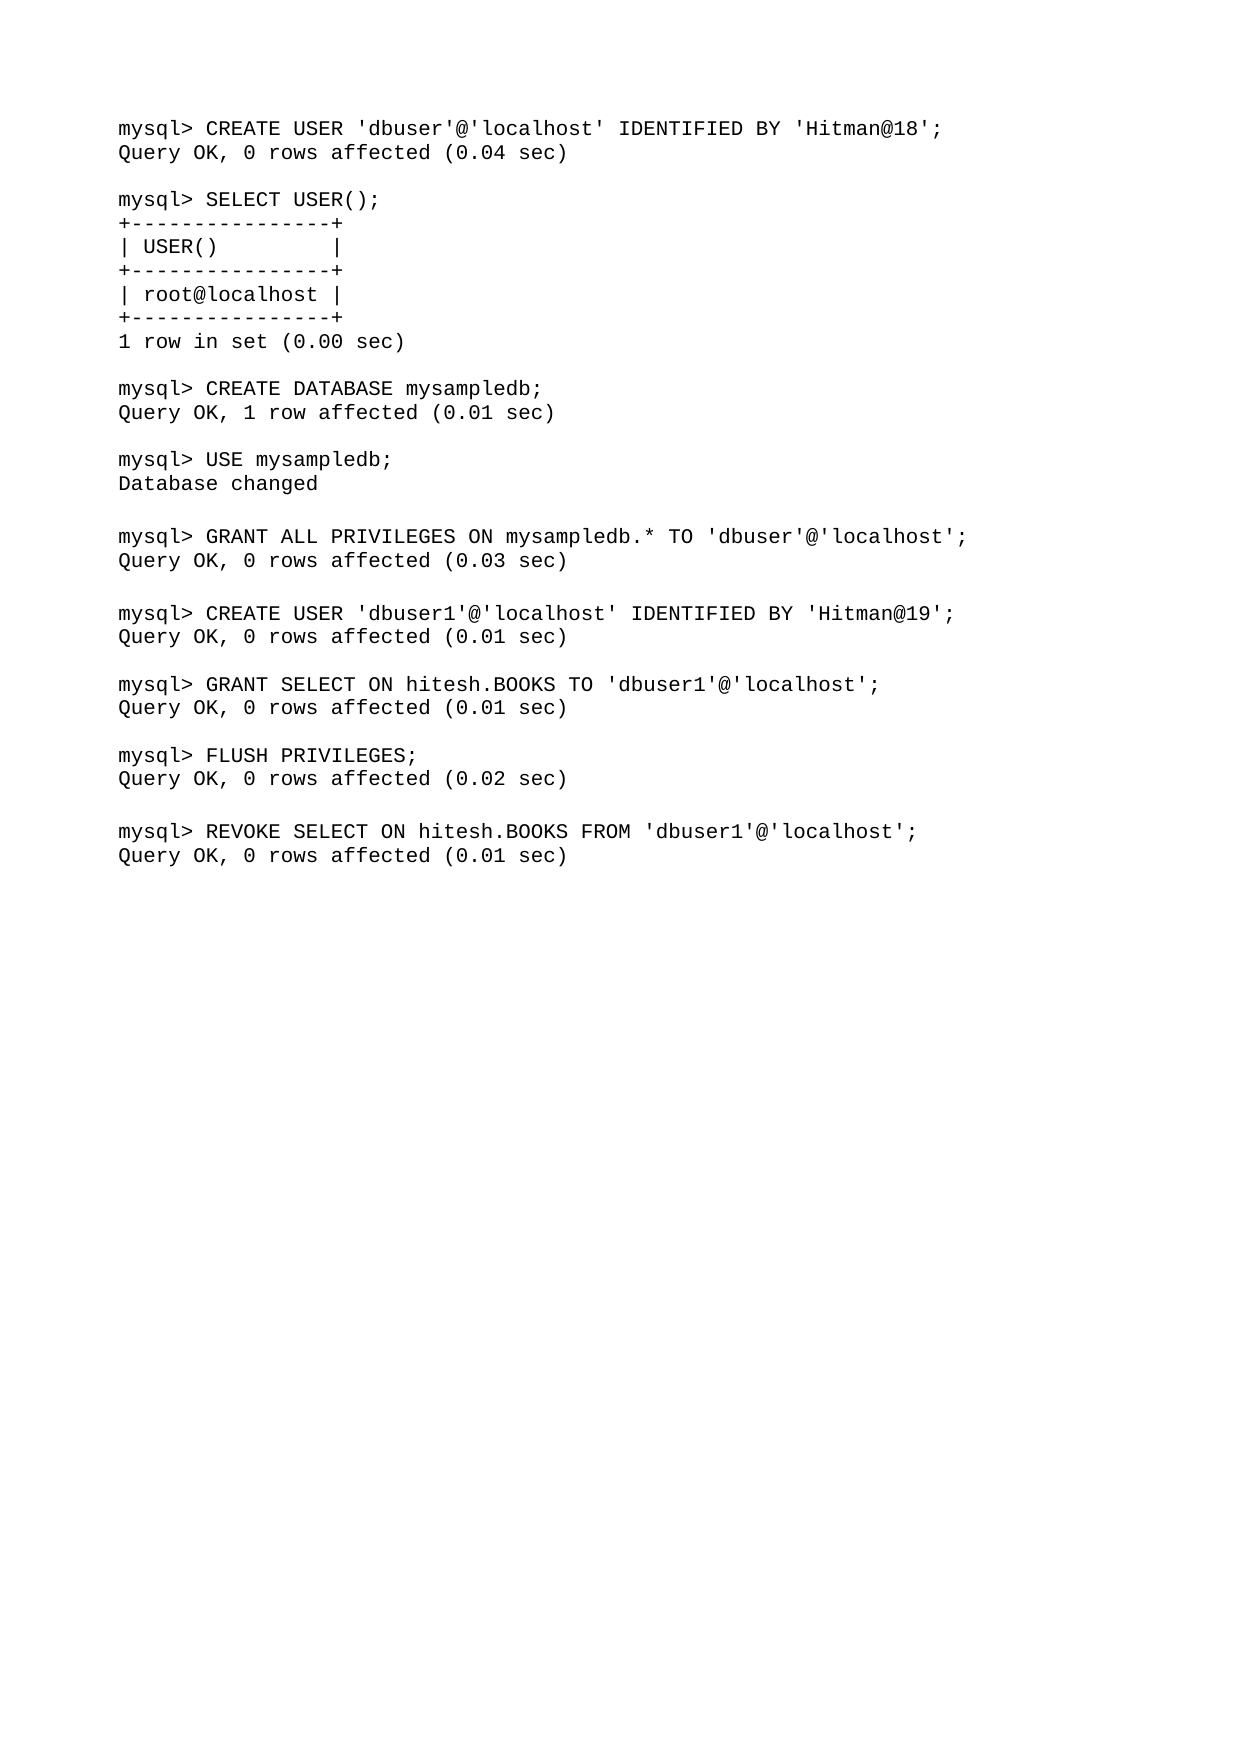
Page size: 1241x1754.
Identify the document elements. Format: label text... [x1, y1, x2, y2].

text mysql> CREATE USER 'dbuser1'@'localhost' IDENTIFIED BY 'Hitman@19'; [118, 603, 1122, 626]
text | root@localhost | [118, 284, 1122, 307]
text Database changed [118, 473, 1122, 496]
text mysql> USE mysampledb; [118, 449, 1122, 473]
text mysql> CREATE USER 'dbuser'@'localhost' IDENTIFIED BY 'Hitman@18'; [118, 118, 1122, 142]
text Query OK, 0 rows affected (0.02 sec) [118, 768, 1122, 792]
text mysql> GRANT ALL PRIVILEGES ON mysampledb.* TO 'dbuser'@'localhost'; [118, 526, 1122, 549]
text Query OK, 0 rows affected (0.01 sec) [118, 845, 1122, 869]
text Query OK, 0 rows affected (0.04 sec) [118, 142, 1122, 165]
text mysql> CREATE DATABASE mysampledb; [118, 378, 1122, 402]
text mysql> FLUSH PRIVILEGES; [118, 744, 1122, 768]
text Query OK, 0 rows affected (0.01 sec) [118, 626, 1122, 650]
text +----------------+ [118, 213, 1122, 236]
text Query OK, 0 rows affected (0.01 sec) [118, 697, 1122, 721]
text 1 row in set (0.00 sec) [118, 331, 1122, 354]
text +----------------+ [118, 307, 1122, 331]
text Query OK, 0 rows affected (0.03 sec) [118, 549, 1122, 573]
text mysql> SELECT USER(); [118, 189, 1122, 213]
text mysql> REVOKE SELECT ON hitesh.BOOKS FROM 'dbuser1'@'localhost'; [118, 821, 1122, 845]
text +----------------+ [118, 260, 1122, 284]
text mysql> GRANT SELECT ON hitesh.BOOKS TO 'dbuser1'@'localhost'; [118, 674, 1122, 697]
text Query OK, 1 row affected (0.01 sec) [118, 402, 1122, 426]
text | USER() | [118, 236, 1122, 260]
